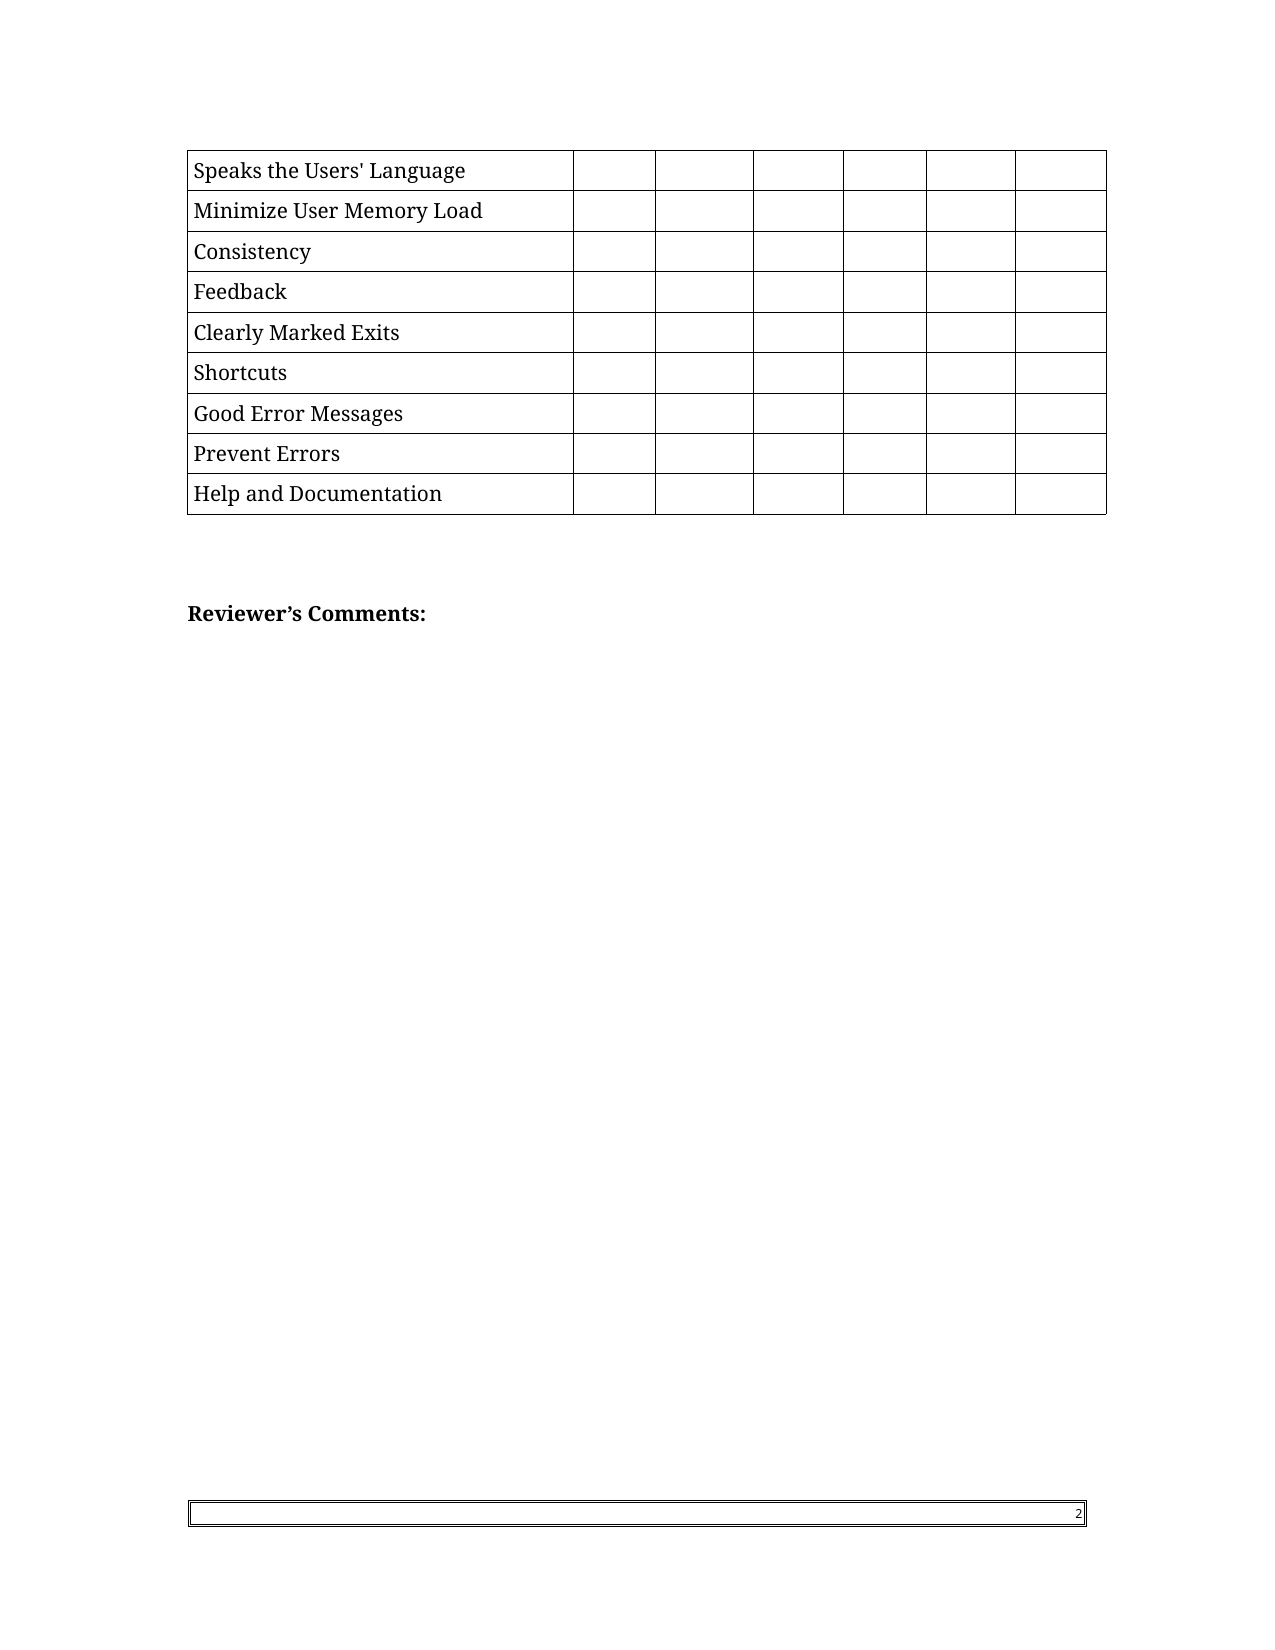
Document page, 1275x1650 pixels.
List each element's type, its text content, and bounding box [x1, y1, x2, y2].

table_cell Clearly Marked Exits [188, 313, 573, 352]
table_cell [844, 353, 926, 392]
table_cell [844, 151, 926, 190]
table_cell Shortcuts [188, 353, 573, 392]
table_cell [656, 232, 753, 271]
table_cell [844, 394, 926, 433]
table_cell [656, 191, 753, 231]
table_cell [574, 394, 655, 433]
table_cell [754, 151, 843, 190]
table_cell [927, 191, 1015, 231]
table_cell [927, 394, 1015, 433]
table_cell [656, 353, 753, 392]
table_cell [656, 434, 753, 473]
table_cell [574, 272, 655, 312]
table_cell [927, 474, 1015, 514]
table_cell Prevent Errors [188, 434, 573, 473]
table_cell [754, 272, 843, 312]
table_cell [754, 434, 843, 473]
table_cell [656, 394, 753, 433]
table_cell [844, 313, 926, 352]
table_cell [656, 272, 753, 312]
table_cell [927, 313, 1015, 352]
table_cell [1016, 151, 1106, 190]
table_cell [1016, 272, 1106, 312]
table_cell [927, 434, 1015, 473]
subtitle Reviewer’s Comments: [187, 599, 1087, 627]
table_cell [1016, 353, 1106, 392]
table_cell [927, 353, 1015, 392]
table_cell [574, 353, 655, 392]
table_cell [1016, 434, 1106, 473]
table_cell [844, 434, 926, 473]
table_cell [844, 191, 926, 231]
table_cell [1016, 394, 1106, 433]
table_cell [1016, 191, 1106, 231]
table_cell [1016, 313, 1106, 352]
table_cell [656, 474, 753, 514]
table_cell [754, 313, 843, 352]
table_cell [754, 191, 843, 231]
table_cell [1016, 232, 1106, 271]
table_cell [927, 232, 1015, 271]
table_cell [574, 191, 655, 231]
table_cell [754, 353, 843, 392]
table_cell Good Error Messages [188, 394, 573, 433]
table_cell Feedback [188, 272, 573, 312]
table_cell [754, 474, 843, 514]
table_cell [844, 272, 926, 312]
table_cell Help and Documentation [188, 474, 573, 514]
table_cell Consistency [188, 232, 573, 271]
table_cell [927, 151, 1015, 190]
table_cell [844, 232, 926, 271]
table_cell [656, 313, 753, 352]
table_cell [844, 474, 926, 514]
table_cell [574, 151, 655, 190]
table_cell Minimize User Memory Load [188, 191, 573, 231]
table_cell Speaks the Users' Language [188, 151, 573, 190]
table_cell [754, 394, 843, 433]
table_cell [754, 232, 843, 271]
table_cell [574, 232, 655, 271]
table_cell [574, 313, 655, 352]
table_cell [1016, 474, 1106, 514]
table_cell [574, 474, 655, 514]
table_cell [656, 151, 753, 190]
table_cell [574, 434, 655, 473]
table_cell [927, 272, 1015, 312]
